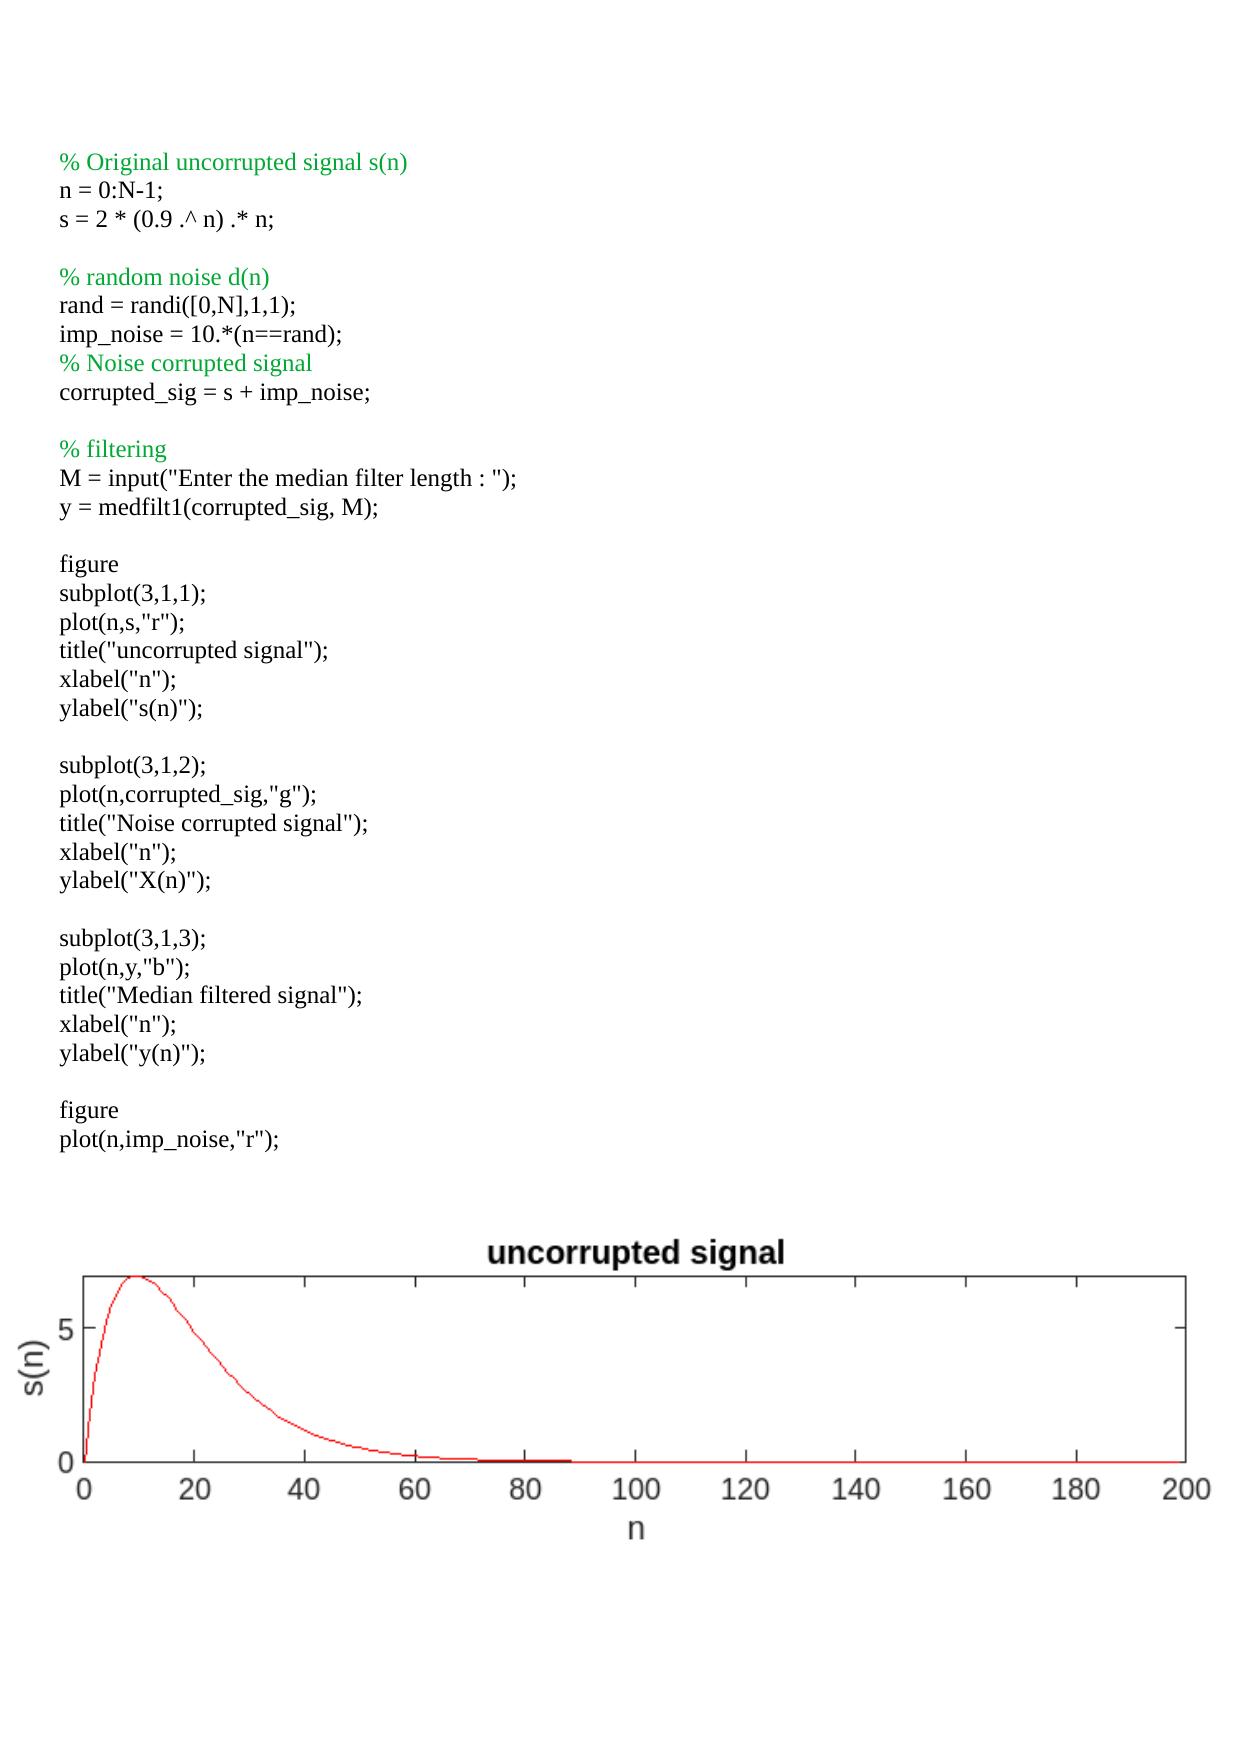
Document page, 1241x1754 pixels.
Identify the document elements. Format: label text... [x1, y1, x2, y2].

text subplot(3,1,1); [59, 578, 1181, 607]
text % Original uncorrupted signal s(n) [59, 147, 1181, 176]
picture [15, 1236, 1214, 1543]
text plot(n,s,"r"); [59, 607, 1181, 636]
text y = medfilt1(corrupted_sig, M); [59, 492, 1181, 521]
text figure [59, 1096, 1181, 1124]
text ylabel("X(n)"); [59, 866, 1181, 894]
text title("uncorrupted signal"); [59, 636, 1181, 664]
text subplot(3,1,3); [59, 923, 1181, 952]
text % Noise corrupted signal [59, 348, 1181, 377]
text plot(n,imp_noise,"r"); [59, 1124, 1181, 1153]
text title("Noise corrupted signal"); [59, 808, 1181, 837]
text title("Median filtered signal"); [59, 981, 1181, 1009]
text plot(n,y,"b"); [59, 952, 1181, 981]
text xlabel("n"); [59, 664, 1181, 693]
text ylabel("s(n)"); [59, 693, 1181, 722]
text rand = randi([0,N],1,1); [59, 291, 1181, 319]
text corrupted_sig = s + imp_noise; [59, 377, 1181, 406]
text s = 2 * (0.9 .^ n) .* n; [59, 204, 1181, 233]
text plot(n,corrupted_sig,"g"); [59, 779, 1181, 808]
text % random noise d(n) [59, 262, 1181, 291]
text figure [59, 549, 1181, 578]
text M = input("Enter the median filter length : "); [59, 463, 1181, 492]
text ylabel("y(n)"); [59, 1038, 1181, 1067]
text n = 0:N-1; [59, 176, 1181, 204]
text xlabel("n"); [59, 1009, 1181, 1038]
text imp_noise = 10.*(n==rand); [59, 319, 1181, 348]
text subplot(3,1,2); [59, 751, 1181, 779]
text xlabel("n"); [59, 837, 1181, 866]
text % filtering [59, 434, 1181, 463]
